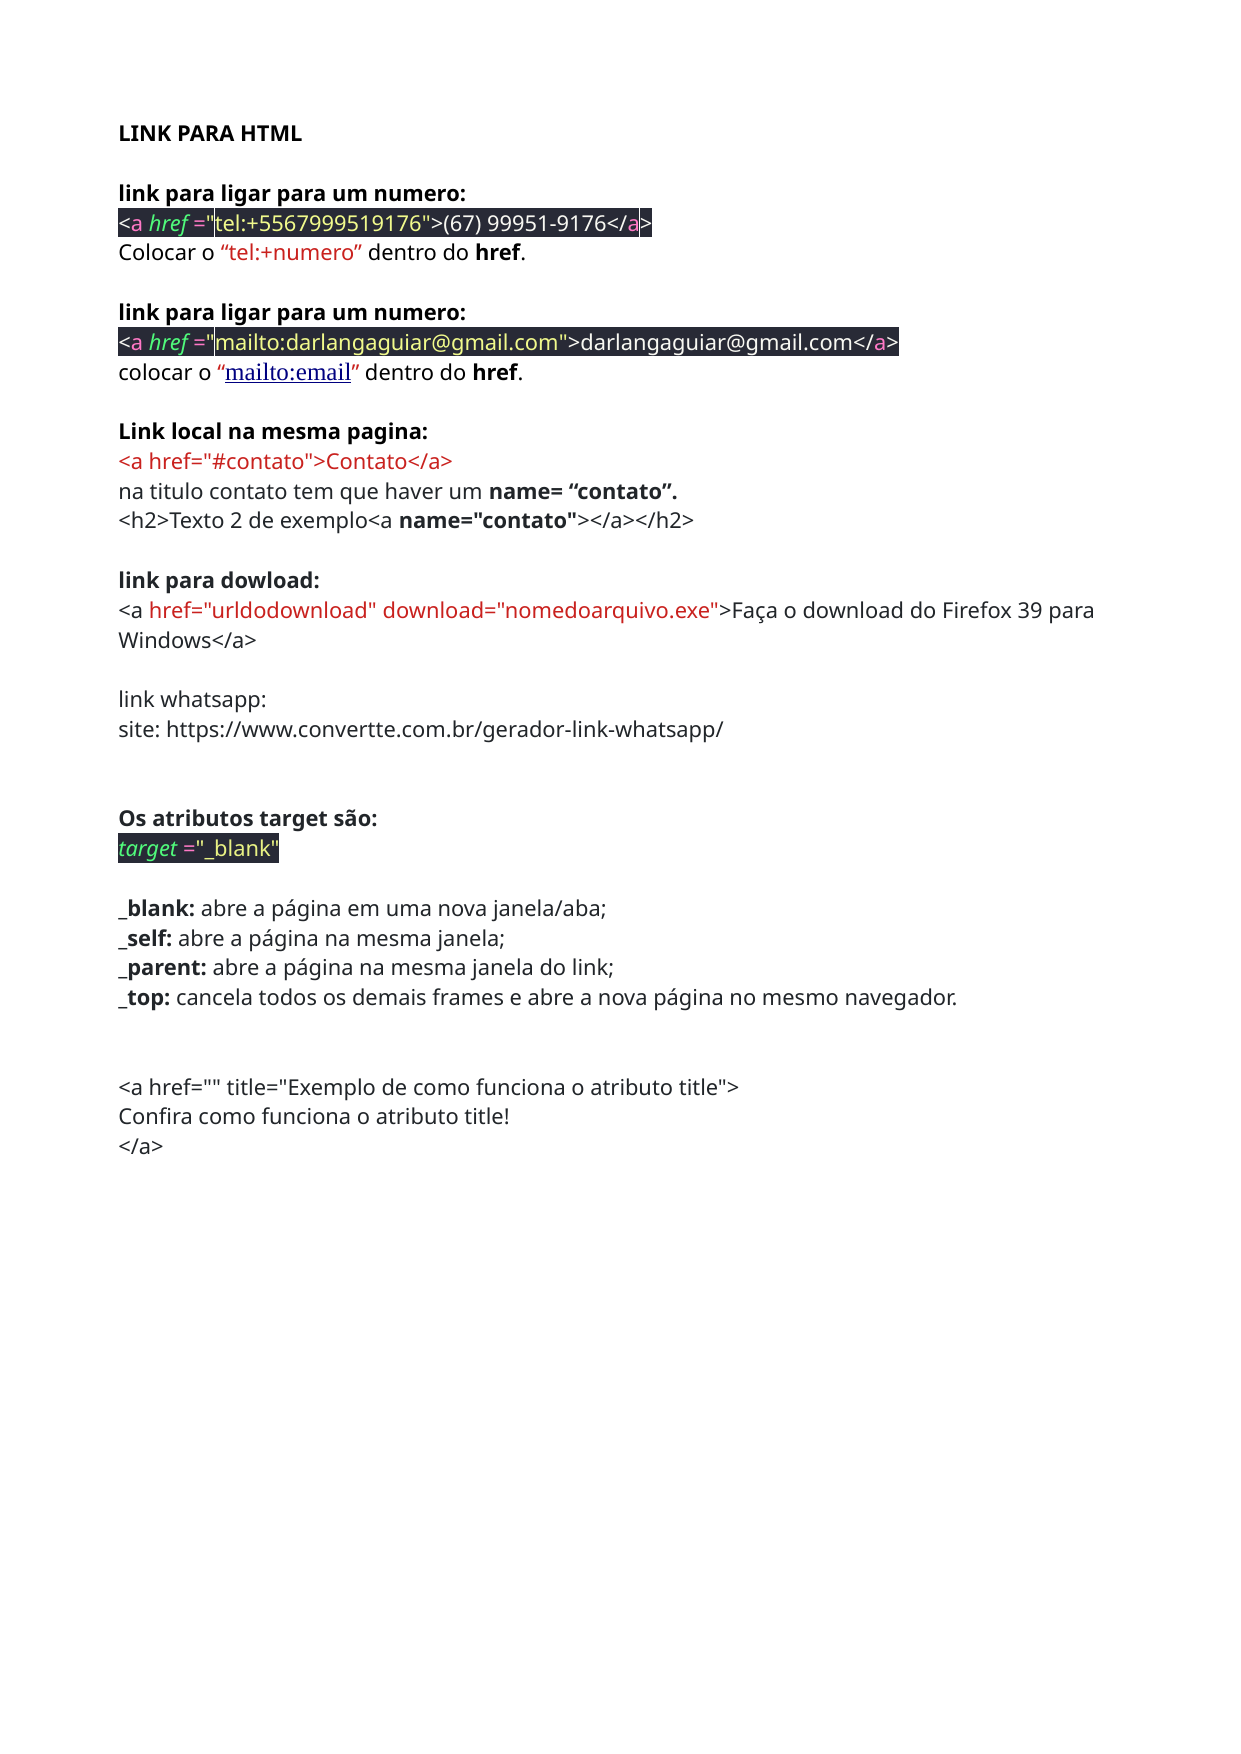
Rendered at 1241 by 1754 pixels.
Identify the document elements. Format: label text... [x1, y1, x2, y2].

text _top: cancela todos os demais frames e abre a nova página no mesmo navegador. [118, 982, 1122, 1012]
text Colocar o “tel:+numero” dentro do href. [118, 237, 1122, 267]
text <h2>Texto 2 de exemplo<a name="contato"></a></h2> [118, 505, 1122, 535]
text site: https://www.convertte.com.br/gerador-link-whatsapp/ [118, 714, 1122, 744]
text </a> [118, 1131, 1122, 1161]
text colocar o “mailto:email” dentro do href. [118, 356, 1122, 386]
text <a href ="tel:+5567999519176">(67) 99951-9176</a> [118, 207, 1122, 237]
text LINK PARA HTML [118, 118, 1122, 148]
text _self: abre a página na mesma janela; [118, 922, 1122, 952]
text Confira como funciona o atributo title! [118, 1101, 1122, 1131]
text _parent: abre a página na mesma janela do link; [118, 952, 1122, 982]
text <a href="" title="Exemplo de como funciona o atributo title"> [118, 1071, 1122, 1101]
text Os atributos target são: [118, 803, 1122, 833]
text link para dowload: [118, 565, 1122, 595]
text <a href="urldodownload" download="nomedoarquivo.exe">Faça o download do Firefox 39 para Windows</a> [118, 595, 1122, 654]
text link whatsapp: [118, 684, 1122, 714]
text link para ligar para um numero: [118, 178, 1122, 207]
text target ="_blank" [118, 833, 1122, 863]
text <a href ="mailto:darlangaguiar@gmail.com">darlangaguiar@gmail.com</a> [118, 327, 1122, 356]
text na titulo contato tem que haver um name= “contato”. [118, 476, 1122, 505]
text Link local na mesma pagina: [118, 416, 1122, 446]
text <a href="#contato">Contato</a> [118, 446, 1122, 476]
text link para ligar para um numero: [118, 297, 1122, 327]
text _blank: abre a página em uma nova janela/aba; [118, 893, 1122, 922]
